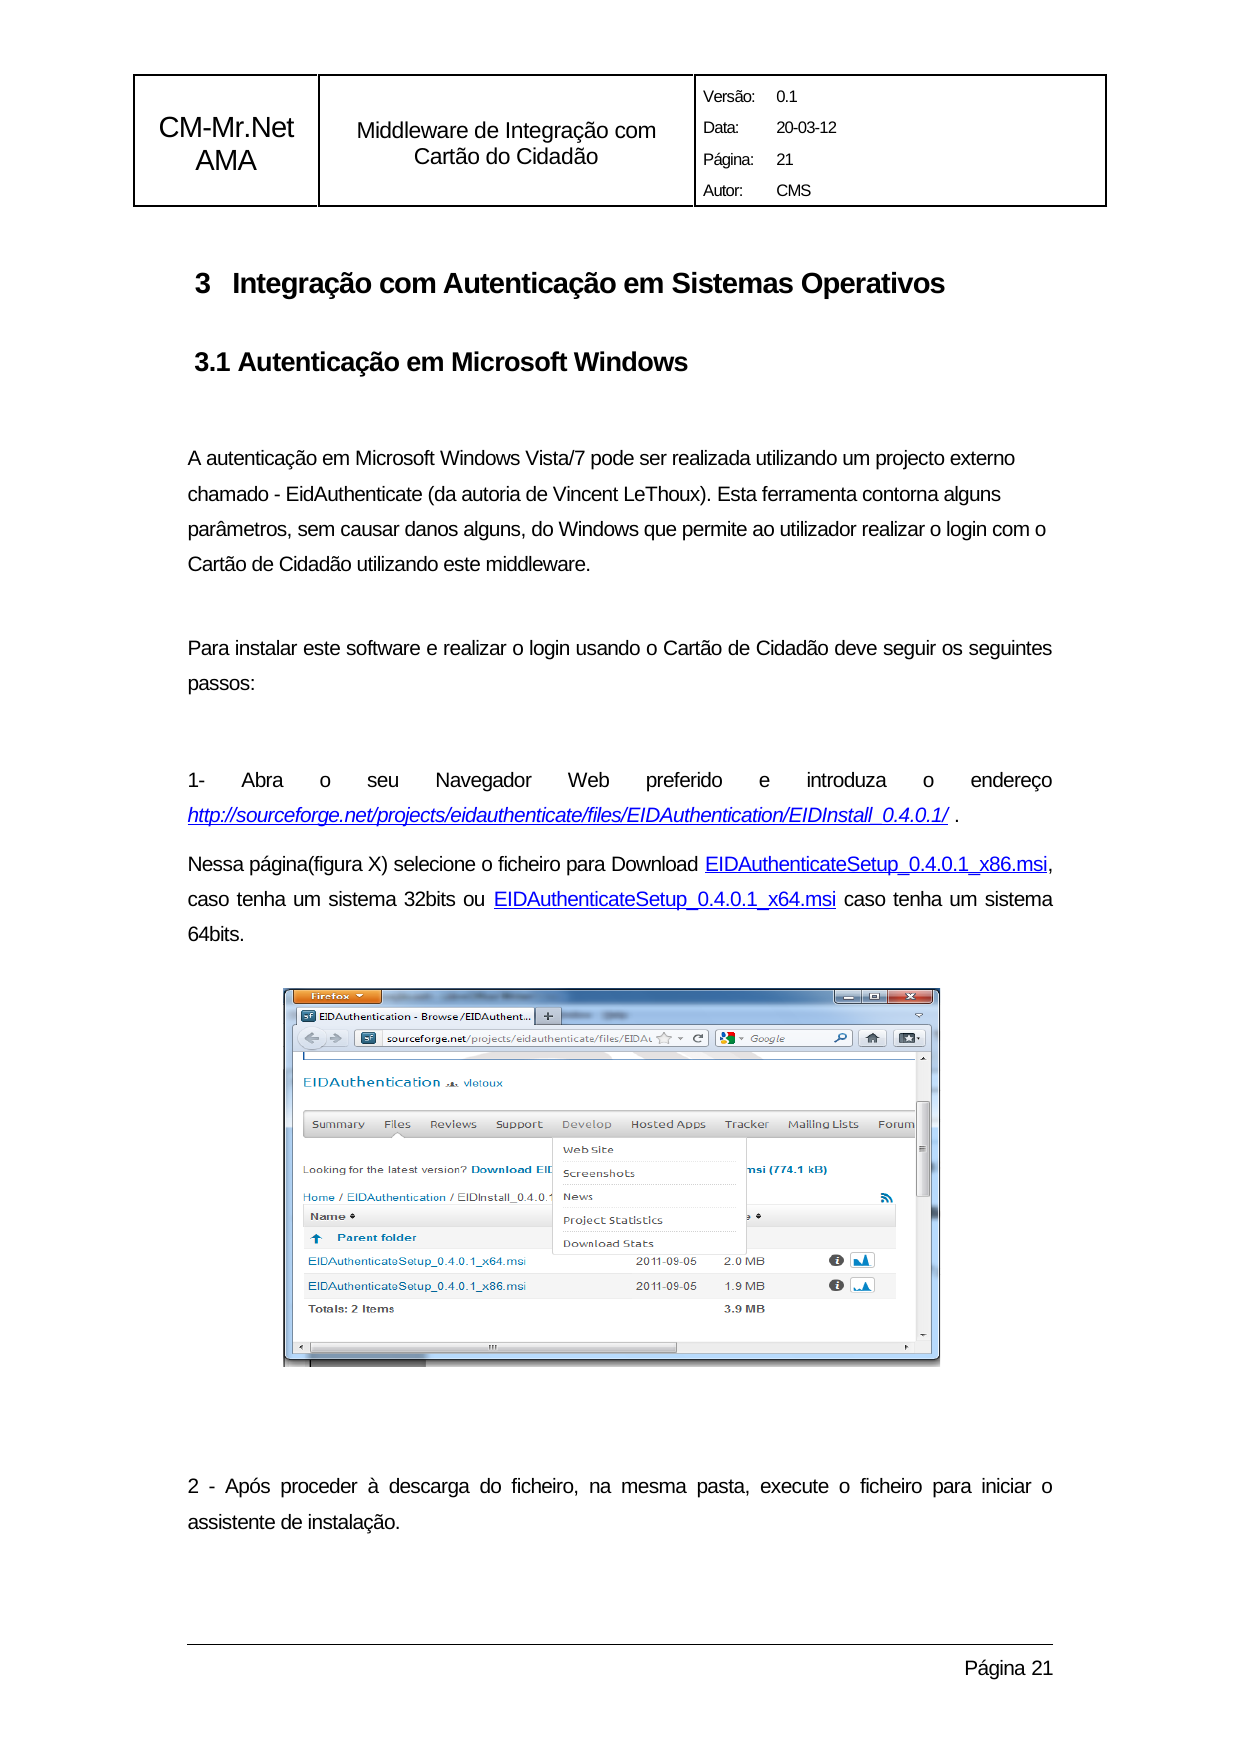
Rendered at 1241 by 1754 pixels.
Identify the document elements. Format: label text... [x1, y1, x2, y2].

subtitle Autenticação em Microsoft Windows [187, 347, 1053, 377]
picture [283, 988, 941, 1367]
text Para instalar este software e realizar o login usando o Cartão de Cidadão deve seguir os seguintes passos: [187, 636, 1053, 695]
text 1- Abra o seu Navegador Web preferido e introduza o endereço http://sourceforge.net/projects/eidauthenticate/files/EIDAuthentication/EIDInstall_0.4.0.1/ . [187, 768, 1053, 827]
subtitle Integração com Autenticação em Sistemas Operativos [187, 267, 1053, 300]
text Nessa página(figura X) selecione o ficheiro para Download EIDAuthenticateSetup_0.4.0.1_x86.msi, caso tenha um sistema 32bits ou EIDAuthenticateSetup_0.4.0.1_x64.msi caso tenha um sistema 64bits. [187, 852, 1053, 946]
text 2 - Após proceder à descarga do ficheiro, na mesma pasta, execute o ficheiro para iniciar o assistente de instalação. [187, 1475, 1053, 1534]
text A autenticação em Microsoft Windows Vista/7 pode ser realizada utilizando um projecto externo chamado - EidAuthenticate (da autoria de Vincent LeThoux). Esta ferramenta contorna alguns parâmetros, sem causar danos alguns, do Windows que permite ao utilizador realizar o login com o Cartão de Cidadão utilizando este middleware. [187, 447, 1053, 576]
